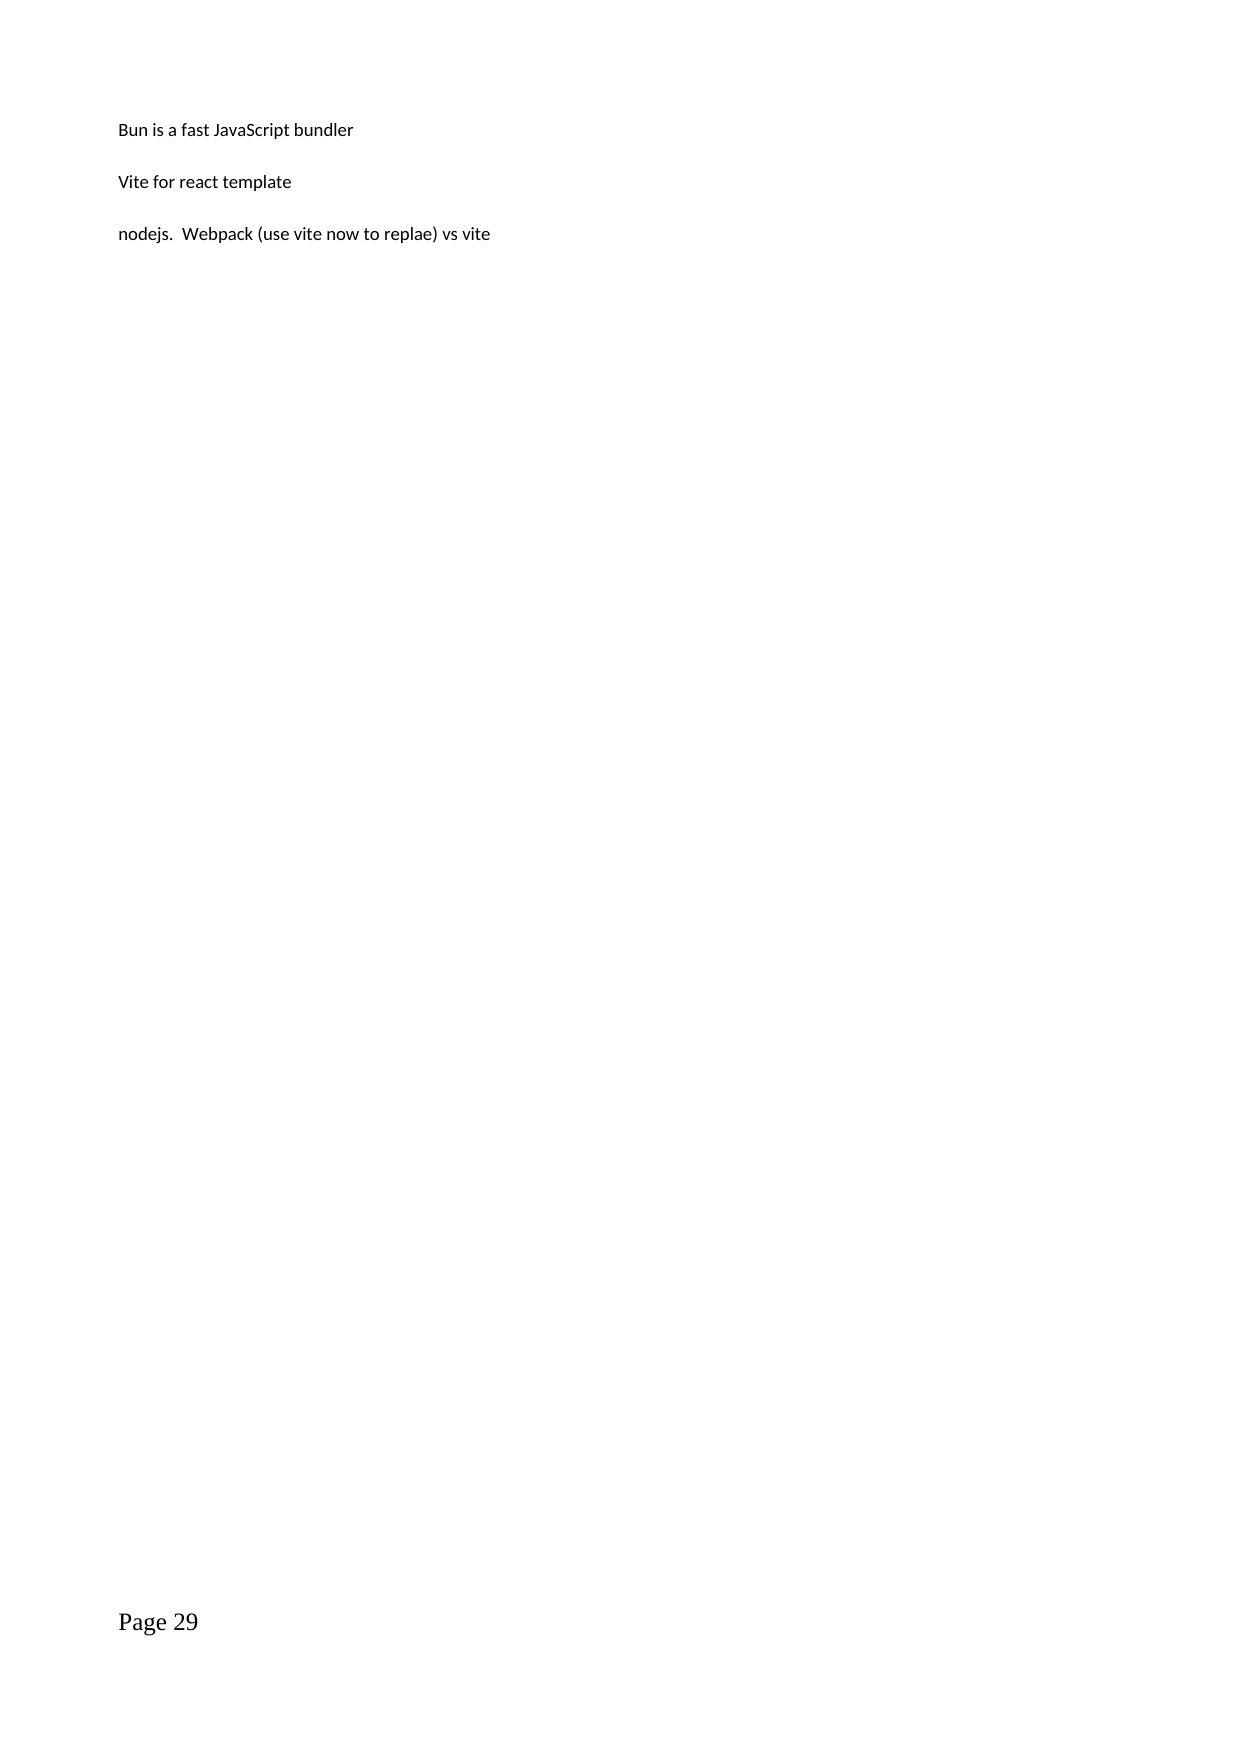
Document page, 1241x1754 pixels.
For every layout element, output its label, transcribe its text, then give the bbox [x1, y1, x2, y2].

text nodejs. Webpack (use vite now to replae) vs vite [118, 222, 1122, 245]
text Vite for react template [118, 170, 1122, 193]
text Bun is a fast JavaScript bundler [118, 118, 1122, 141]
